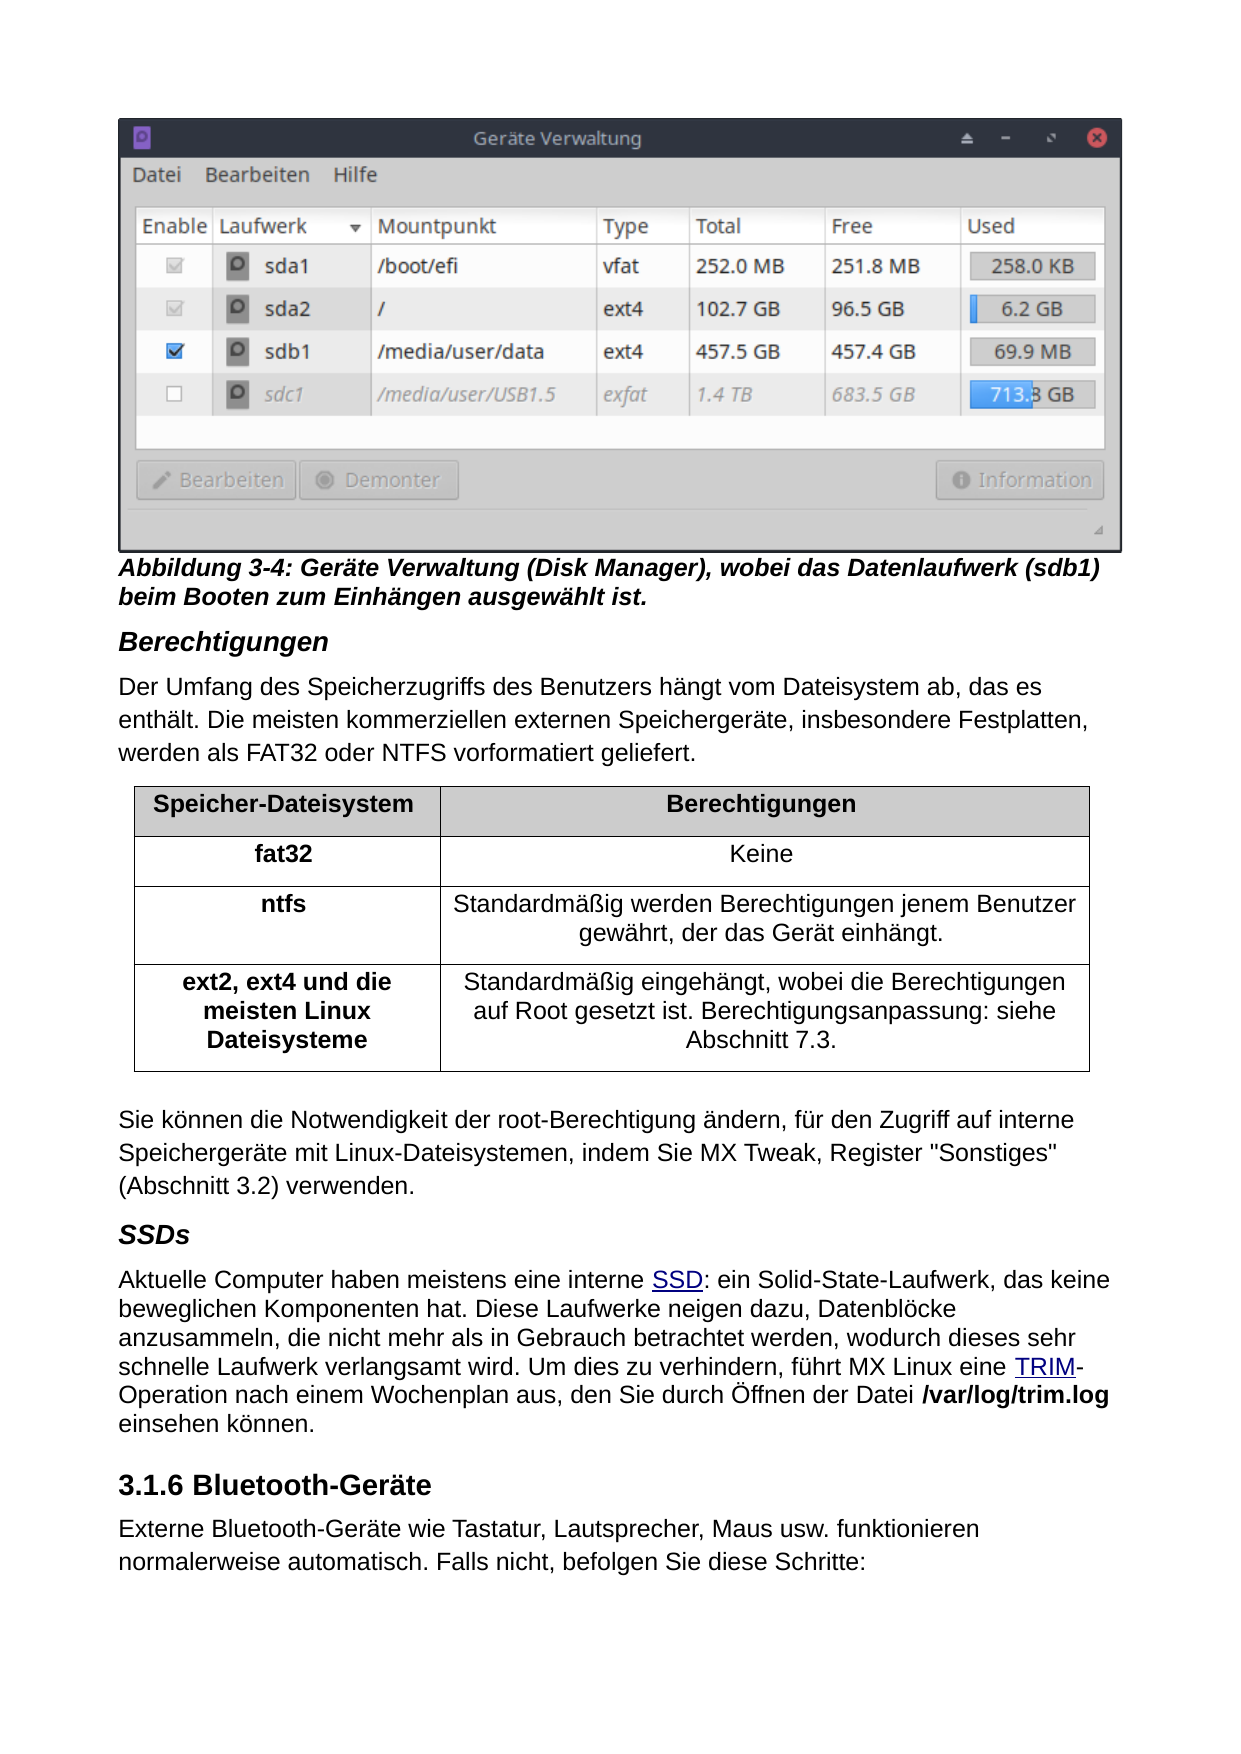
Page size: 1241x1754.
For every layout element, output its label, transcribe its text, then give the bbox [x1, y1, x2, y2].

subtitle SSDs [118, 1219, 1122, 1251]
picture [118, 118, 1123, 553]
text Aktuelle Computer haben meistens eine interne SSD: ein Solid-State-Laufwerk, das keine beweglichen Komponenten hat. Diese Laufwerke neigen dazu, Datenblöcke anzusammeln, die nicht mehr als in Gebrauch betrachtet werden, wodurch dieses sehr schnelle Laufwerk verlangsamt wird. Um dies zu verhindern, führt MX Linux eine TRIM-Operation nach einem Wochenplan aus, den Sie durch Öffnen der Datei /var/log/trim.log einsehen können. [118, 1266, 1122, 1438]
table_cell fat32 [135, 837, 440, 886]
subtitle Berechtigungen [118, 626, 1122, 657]
table_header Speicher-Dateisystem [135, 787, 440, 836]
table_header Berechtigungen [441, 787, 1089, 836]
text Sie können die Notwendigkeit der root-Berechtigung ändern, für den Zugriff auf interne Speichergeräte mit Linux-Dateisystemen, indem Sie MX Tweak, Register "Sonstiges" (Abschnitt 3.2) verwenden. [118, 1072, 1122, 1199]
table_cell Standardmäßig eingehängt, wobei die Berechtigungen auf Root gesetzt ist. Berechtigungsanpassung: siehe Abschnitt 7.3. [441, 965, 1089, 1071]
table_cell ntfs [135, 887, 440, 964]
text Externe Bluetooth-Geräte wie Tastatur, Lautsprecher, Maus usw. funktionieren normalerweise automatisch. Falls nicht, befolgen Sie diese Schritte: [118, 1514, 1122, 1576]
table_cell Standardmäßig werden Berechtigungen jenem Benutzer gewährt, der das Gerät einhängt. [441, 887, 1089, 964]
table_cell Keine [441, 837, 1089, 886]
subtitle Bluetooth-Geräte [118, 1468, 1122, 1501]
text Abbildung 3-4: Geräte Verwaltung (Disk Manager), wobei das Datenlaufwerk (sdb1) beim Booten zum Einhängen ausgewählt ist. [118, 553, 1122, 611]
table_cell ext2, ext4 und die meisten Linux Dateisysteme [135, 965, 440, 1071]
text Der Umfang des Speicherzugriffs des Benutzers hängt vom Dateisystem ab, das es enthält. Die meisten kommerziellen externen Speichergeräte, insbesondere Festplatten, werden als FAT32 oder NTFS vorformatiert geliefert. [118, 672, 1122, 767]
